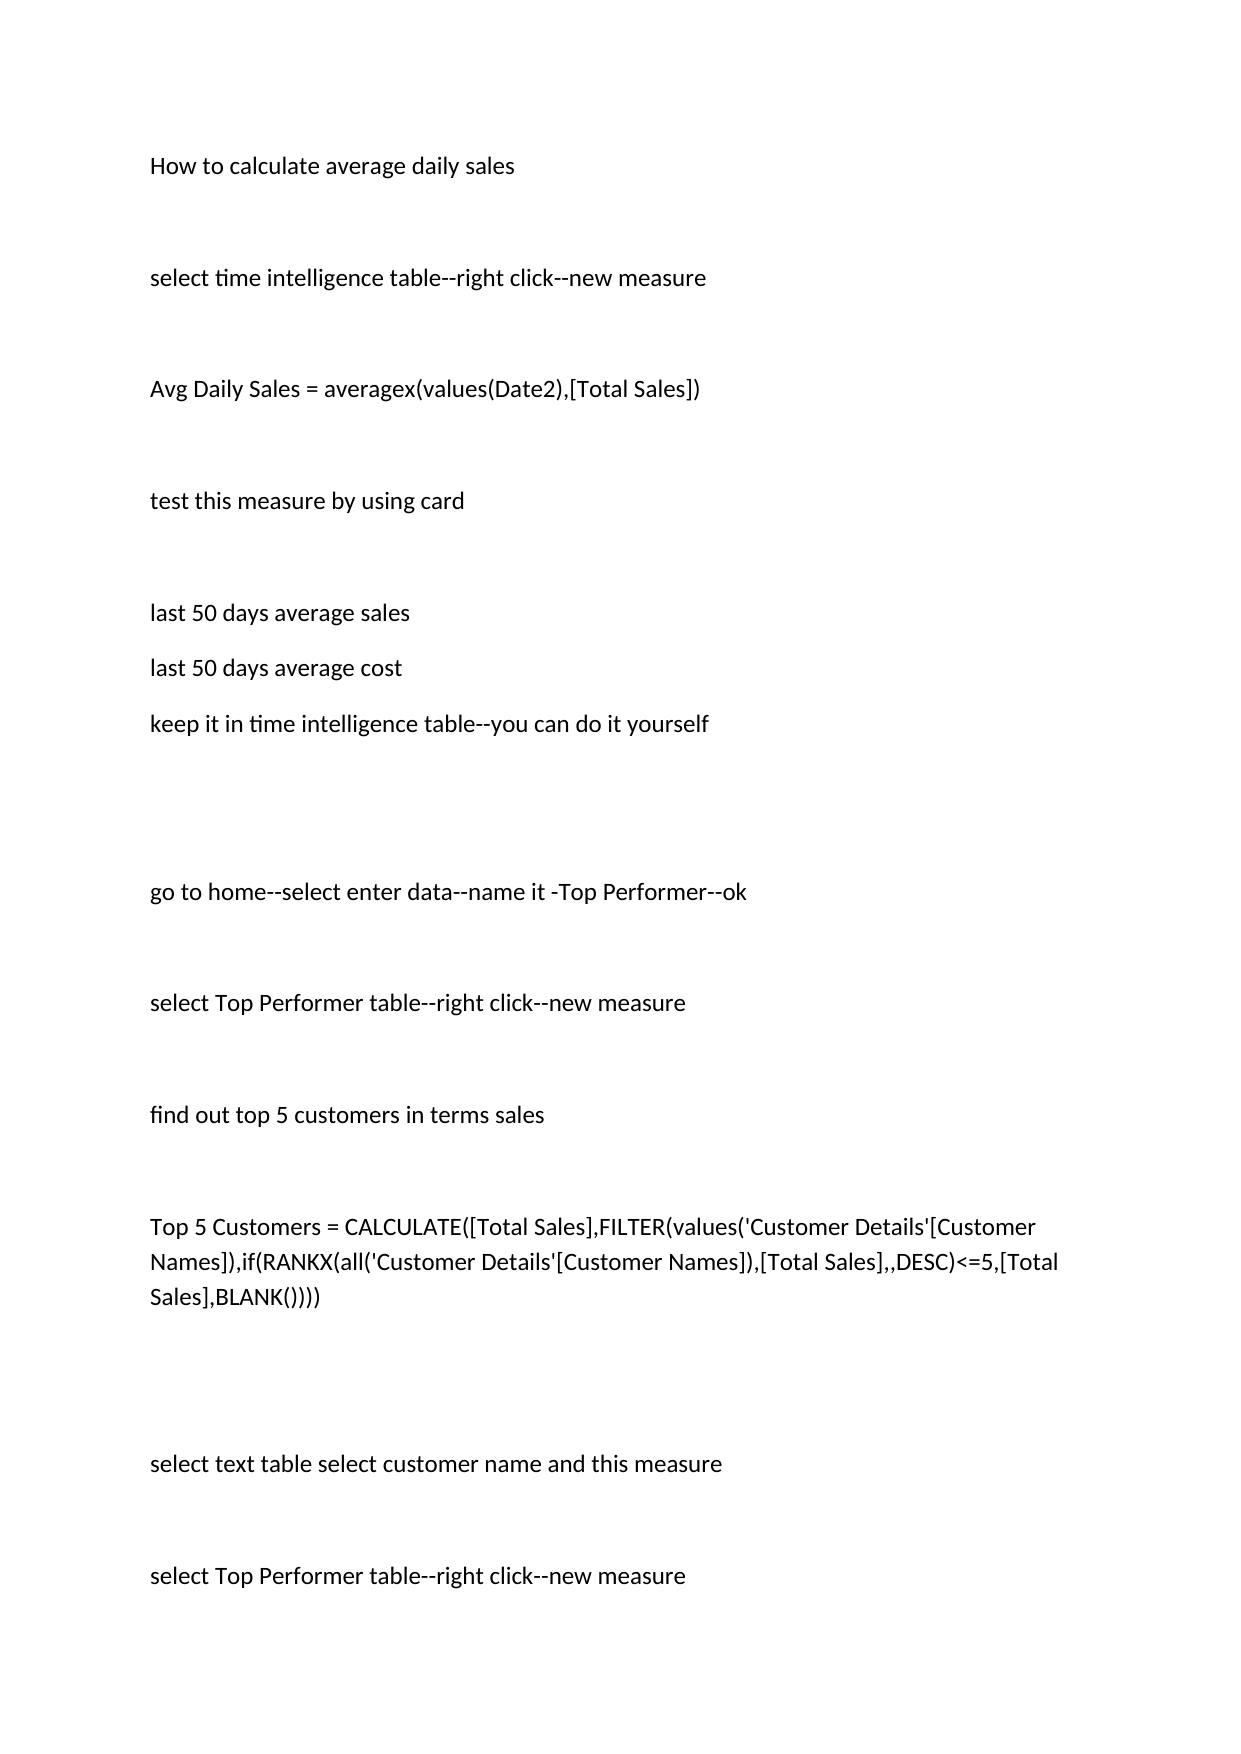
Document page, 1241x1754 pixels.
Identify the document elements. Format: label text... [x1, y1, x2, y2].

text test this measure by using card [150, 485, 1090, 516]
text last 50 days average sales [150, 597, 1090, 627]
text select text table select customer name and this measure [150, 1448, 1090, 1479]
text find out top 5 customers in terms sales [150, 1099, 1090, 1130]
text keep it in time intelligence table--you can do it yourself [150, 708, 1090, 739]
text Top 5 Customers = CALCULATE([Total Sales],FILTER(values('Customer Details'[Customer Names]),if(RANKX(all('Customer Details'[Customer Names]),[Total Sales],,DESC)<=5,[Total Sales],BLANK()))) [150, 1211, 1090, 1311]
text Avg Daily Sales = averagex(values(Date2),[Total Sales]) [150, 373, 1090, 404]
text last 50 days average cost [150, 652, 1090, 683]
text select Top Performer table--right click--new measure [150, 1560, 1090, 1591]
text select time intelligence table--right click--new measure [150, 262, 1090, 292]
text select Top Performer table--right click--new measure [150, 987, 1090, 1018]
text go to home--select enter data--name it -Top Performer--ok [150, 876, 1090, 906]
text How to calculate average daily sales [150, 150, 1090, 181]
